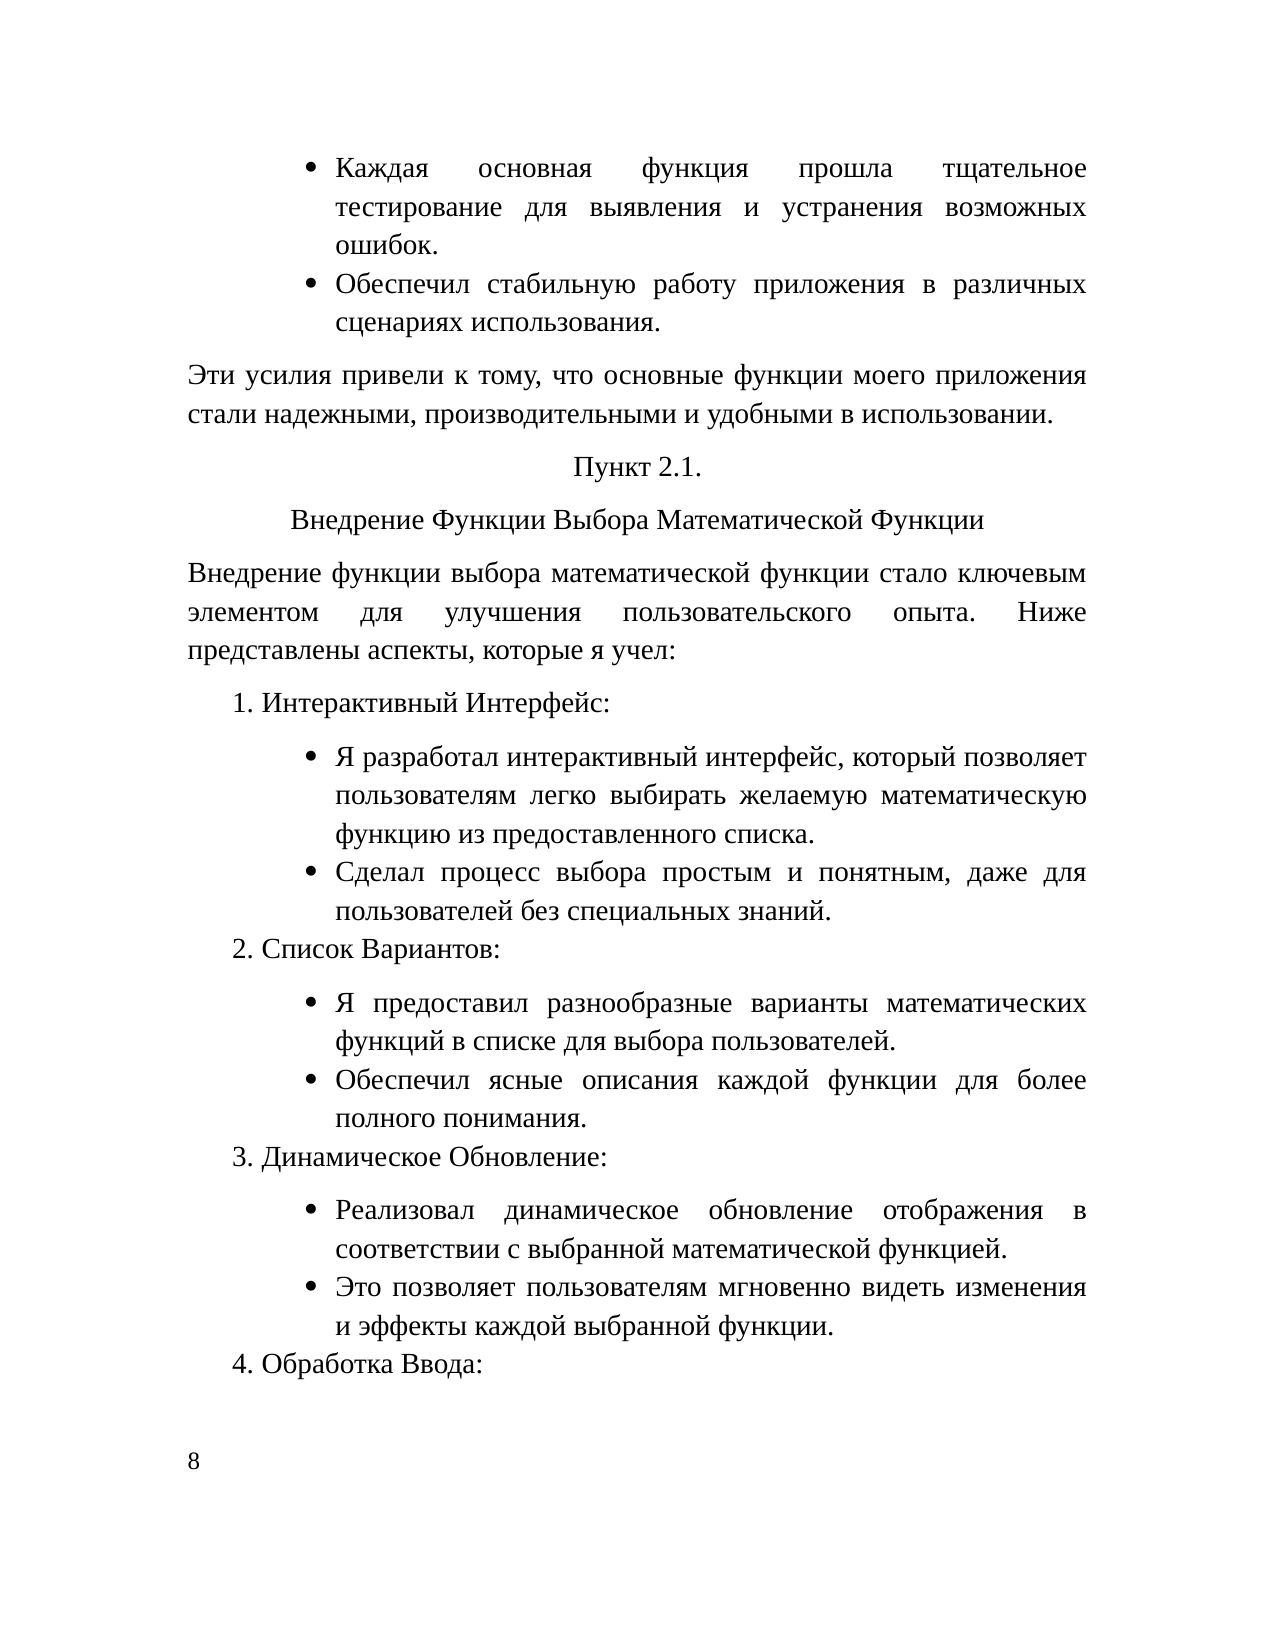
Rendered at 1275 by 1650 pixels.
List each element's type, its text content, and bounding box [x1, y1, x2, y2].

list Список Вариантов: [232, 932, 1087, 965]
text Внедрение Функции Выбора Математической Функции [187, 502, 1087, 536]
list Обеспечил ясные описания каждой функции для более полного понимания. [306, 1062, 1087, 1134]
text Эти усилия привели к тому, что основные функции моего приложения стали надежными, производительными и удобными в использовании. [187, 357, 1087, 429]
text Внедрение функции выбора математической функции стало ключевым элементом для улучшения пользовательского опыта. Ниже представлены аспекты, которые я учел: [187, 555, 1087, 666]
list Сделал процесс выбора простым и понятным, даже для пользователей без специальных знаний. [306, 854, 1087, 927]
list Реализовал динамическое обновление отображения в соответствии с выбранной математической функцией. [306, 1192, 1087, 1264]
list Обеспечил стабильную работу приложения в различных сценариях использования. [306, 266, 1087, 338]
list Динамическое Обновление: [232, 1139, 1087, 1173]
list Это позволяет пользователям мгновенно видеть изменения и эффекты каждой выбранной функции. [306, 1269, 1087, 1342]
text Пункт 2.1. [187, 449, 1087, 483]
list Я предоставил разнообразные варианты математических функций в списке для выбора пользователей. [306, 985, 1087, 1057]
list Интерактивный Интерфейс: [232, 686, 1087, 719]
list Я разработал интерактивный интерфейс, который позволяет пользователям легко выбирать желаемую математическую функцию из предоставленного списка. [306, 739, 1087, 849]
list Каждая основная функция прошла тщательное тестирование для выявления и устранения возможных ошибок. [306, 150, 1087, 261]
list Обработка Ввода: [232, 1347, 1087, 1380]
